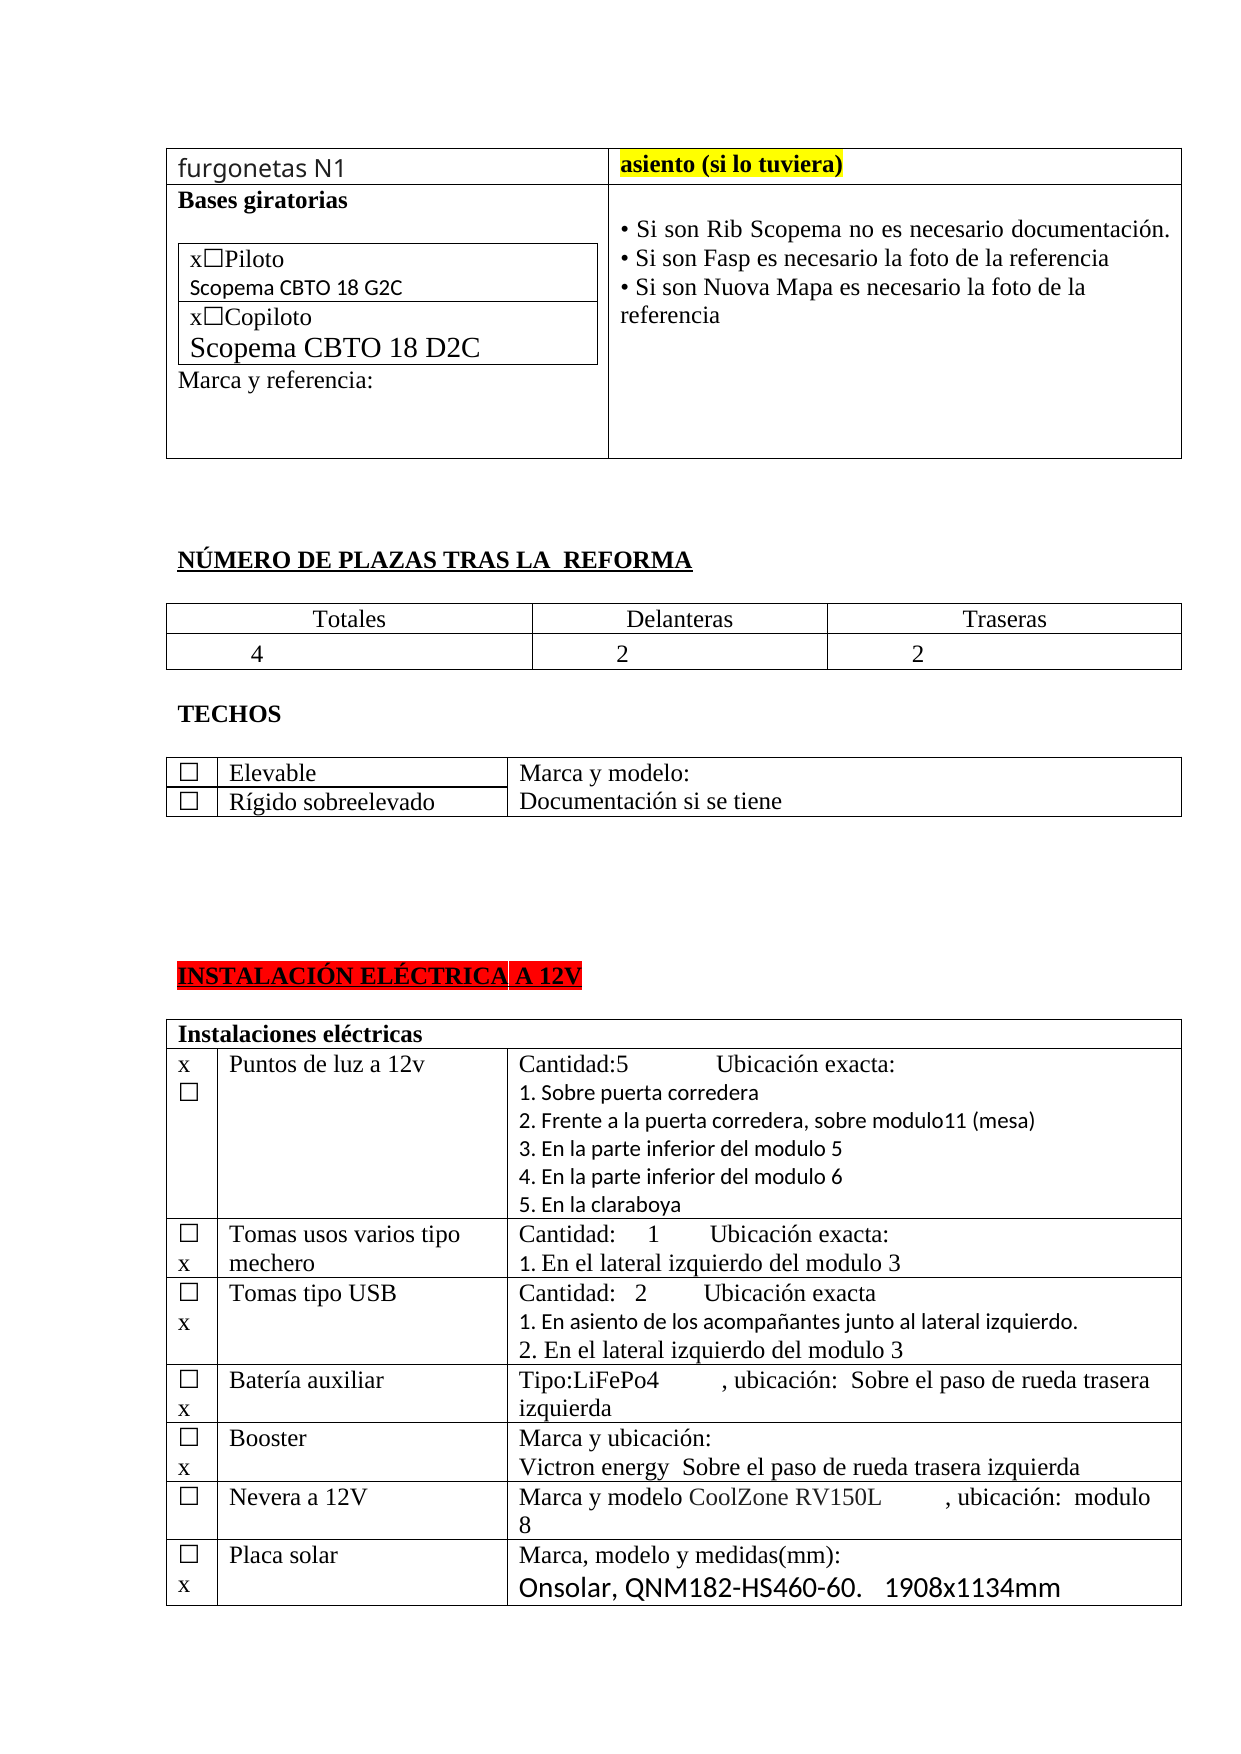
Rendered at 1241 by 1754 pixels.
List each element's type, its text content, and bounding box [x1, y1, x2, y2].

table_header x☐Piloto Scopema CBTO 18 G2C [179, 244, 597, 301]
table_cell Booster [218, 1423, 507, 1481]
text TECHOS [177, 699, 1063, 728]
table_cell ☐x [167, 1365, 217, 1422]
table_header Totales [167, 604, 532, 633]
table_cell ☐ [167, 1482, 217, 1539]
table_cell furgonetas N1 [167, 149, 608, 184]
table_cell • Si son Rib Scopema no es necesario documentación. • Si son Fasp es necesario la foto de la referencia • Si son Nuova Mapa es necesario la foto de la referencia [609, 185, 1181, 458]
table_header Instalaciones eléctricas [167, 1020, 1181, 1048]
table_cell Marca, modelo y medidas(mm): Onsolar, QNM182-HS460-60. 1908x1134mm [508, 1540, 1181, 1605]
table_cell Cantidad:5 Ubicación exacta: 1. Sobre puerta corredera 2. Frente a la puerta corredera, sobre modulo11 (mesa) 3. En la parte inferior del modulo 5 4. En la parte inferior del modulo 6 5. En la claraboya [508, 1049, 1181, 1218]
table_header Elevable [218, 758, 507, 786]
table_cell asiento (si lo tuviera) [609, 149, 1181, 184]
table_cell Marca y modelo CoolZone RV150L , ubicación: modulo 8 [508, 1482, 1181, 1539]
table_cell ☐x [167, 1219, 217, 1277]
table_cell Tipo:LiFePo4 , ubicación: Sobre el paso de rueda trasera izquierda [508, 1365, 1181, 1422]
table_header Traseras [828, 604, 1181, 633]
table_cell ☐x [167, 1423, 217, 1481]
table_cell Batería auxiliar [218, 1365, 507, 1422]
table_header Marca y modelo: Documentación si se tiene [508, 758, 1181, 816]
table_cell 2 [828, 634, 1181, 669]
table_header ☐ [167, 758, 217, 786]
table_cell Cantidad: 2 Ubicación exacta 1. En asiento de los acompañantes junto al lateral izquierdo. 2. En el lateral izquierdo del modulo 3 [508, 1278, 1181, 1364]
table_cell Bases giratorias Marca y referencia: [167, 185, 608, 458]
table_cell 4 [167, 634, 532, 669]
table_cell Tomas tipo USB [218, 1278, 507, 1364]
text NÚMERO DE PLAZAS TRAS LA REFORMA [177, 545, 1063, 574]
table_cell ☐x [167, 1540, 217, 1605]
table_cell Tomas usos varios tipo mechero [218, 1219, 507, 1277]
table_cell Rígido sobreelevado [218, 788, 507, 816]
table_cell Nevera a 12V [218, 1482, 507, 1539]
table_cell ☐x [167, 1278, 217, 1364]
table_cell Puntos de luz a 12v [218, 1049, 507, 1218]
table_cell x☐Copiloto Scopema CBTO 18 D2C [179, 302, 597, 364]
table_cell x☐ [167, 1049, 217, 1218]
table_cell Marca y ubicación: Victron energy Sobre el paso de rueda trasera izquierda [508, 1423, 1181, 1481]
table_cell 2 [533, 634, 827, 669]
table_header Delanteras [533, 604, 827, 633]
table_cell ☐ [167, 788, 217, 816]
table_cell Cantidad: 1 Ubicación exacta: 1. En el lateral izquierdo del modulo 3 [508, 1219, 1181, 1277]
table_cell Placa solar [218, 1540, 507, 1605]
text INSTALACIÓN ELÉCTRICA A 12V [177, 961, 1063, 990]
